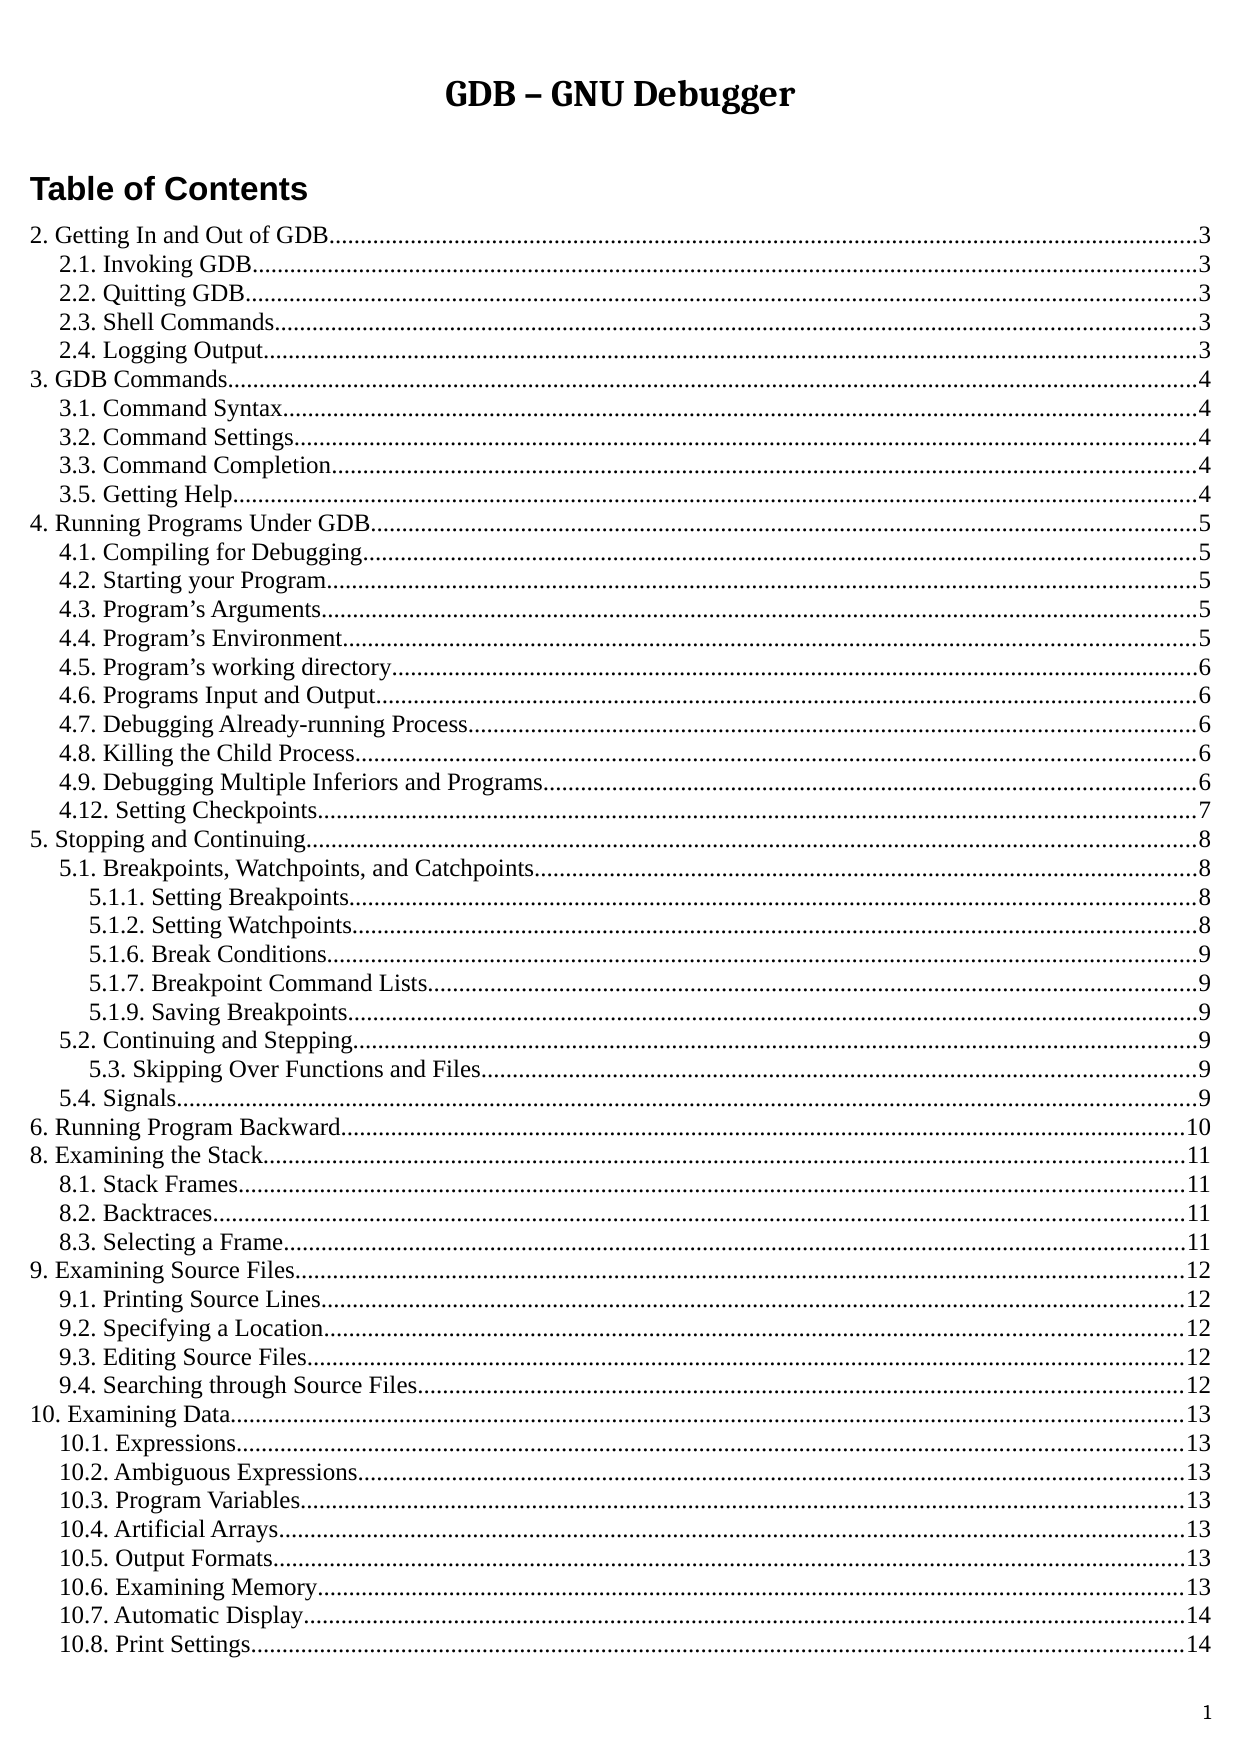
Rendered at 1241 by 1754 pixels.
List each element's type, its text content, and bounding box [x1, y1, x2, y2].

text 10.8. Print Settings 14 [59, 1629, 1211, 1658]
text 3.2. Command Settings 4 [59, 422, 1211, 450]
text 3. GDB Commands 4 [29, 364, 1211, 393]
text 4.12. Setting Checkpoints 7 [59, 795, 1211, 824]
text 4.5. Program’s working directory 6 [59, 652, 1211, 680]
text 10.5. Output Formats 13 [59, 1543, 1211, 1572]
text 5.3. Skipping Over Functions and Files 9 [88, 1054, 1211, 1083]
text 4.9. Debugging Multiple Inferiors and Programs 6 [59, 767, 1211, 795]
text 4. Running Programs Under GDB 5 [29, 508, 1211, 537]
text 4.7. Debugging Already-running Process 6 [59, 709, 1211, 738]
text 8.1. Stack Frames 11 [59, 1169, 1211, 1198]
subtitle Table of Contents [29, 169, 1211, 208]
text 4.8. Killing the Child Process 6 [59, 738, 1211, 767]
text 5.1.6. Break Conditions 9 [88, 939, 1211, 968]
text 10.4. Artificial Arrays 13 [59, 1514, 1211, 1543]
text 10.1. Expressions 13 [59, 1428, 1211, 1457]
text 2. Getting In and Out of GDB 3 [29, 220, 1211, 249]
text 5.1.2. Setting Watchpoints 8 [88, 910, 1211, 939]
text 5. Stopping and Continuing 8 [29, 824, 1211, 853]
text 9. Examining Source Files 12 [29, 1255, 1211, 1284]
text 8.3. Selecting a Frame 11 [59, 1227, 1211, 1255]
text 4.2. Starting your Program 5 [59, 565, 1211, 594]
text 4.6. Programs Input and Output 6 [59, 680, 1211, 709]
text 9.1. Printing Source Lines 12 [59, 1284, 1211, 1313]
text 6. Running Program Backward 10 [29, 1112, 1211, 1140]
text 5.1.1. Setting Breakpoints 8 [88, 882, 1211, 910]
text 10. Examining Data 13 [29, 1399, 1211, 1428]
text 8.2. Backtraces 11 [59, 1198, 1211, 1227]
text 8. Examining the Stack 11 [29, 1140, 1211, 1169]
text 4.3. Program’s Arguments 5 [59, 594, 1211, 623]
text 5.2. Continuing and Stepping 9 [59, 1025, 1211, 1054]
text 2.4. Logging Output 3 [59, 335, 1211, 364]
text 2.3. Shell Commands 3 [59, 307, 1211, 335]
text GDB – GNU Debugger [29, 73, 1211, 116]
text 10.7. Automatic Display 14 [59, 1600, 1211, 1629]
text 2.1. Invoking GDB 3 [59, 249, 1211, 278]
text 10.3. Program Variables 13 [59, 1485, 1211, 1514]
text 5.1.9. Saving Breakpoints 9 [88, 997, 1211, 1025]
text 3.1. Command Syntax 4 [59, 393, 1211, 422]
text 10.2. Ambiguous Expressions 13 [59, 1457, 1211, 1485]
text 2.2. Quitting GDB 3 [59, 278, 1211, 307]
text 3.5. Getting Help 4 [59, 479, 1211, 508]
text 10.6. Examining Memory 13 [59, 1572, 1211, 1600]
text 5.4. Signals 9 [59, 1083, 1211, 1112]
text 9.4. Searching through Source Files 12 [59, 1370, 1211, 1399]
text 4.1. Compiling for Debugging 5 [59, 537, 1211, 565]
text 9.3. Editing Source Files 12 [59, 1342, 1211, 1370]
text 9.2. Specifying a Location 12 [59, 1313, 1211, 1342]
text 5.1. Breakpoints, Watchpoints, and Catchpoints 8 [59, 853, 1211, 882]
text 3.3. Command Completion 4 [59, 450, 1211, 479]
text 4.4. Program’s Environment 5 [59, 623, 1211, 652]
text 5.1.7. Breakpoint Command Lists 9 [88, 968, 1211, 997]
